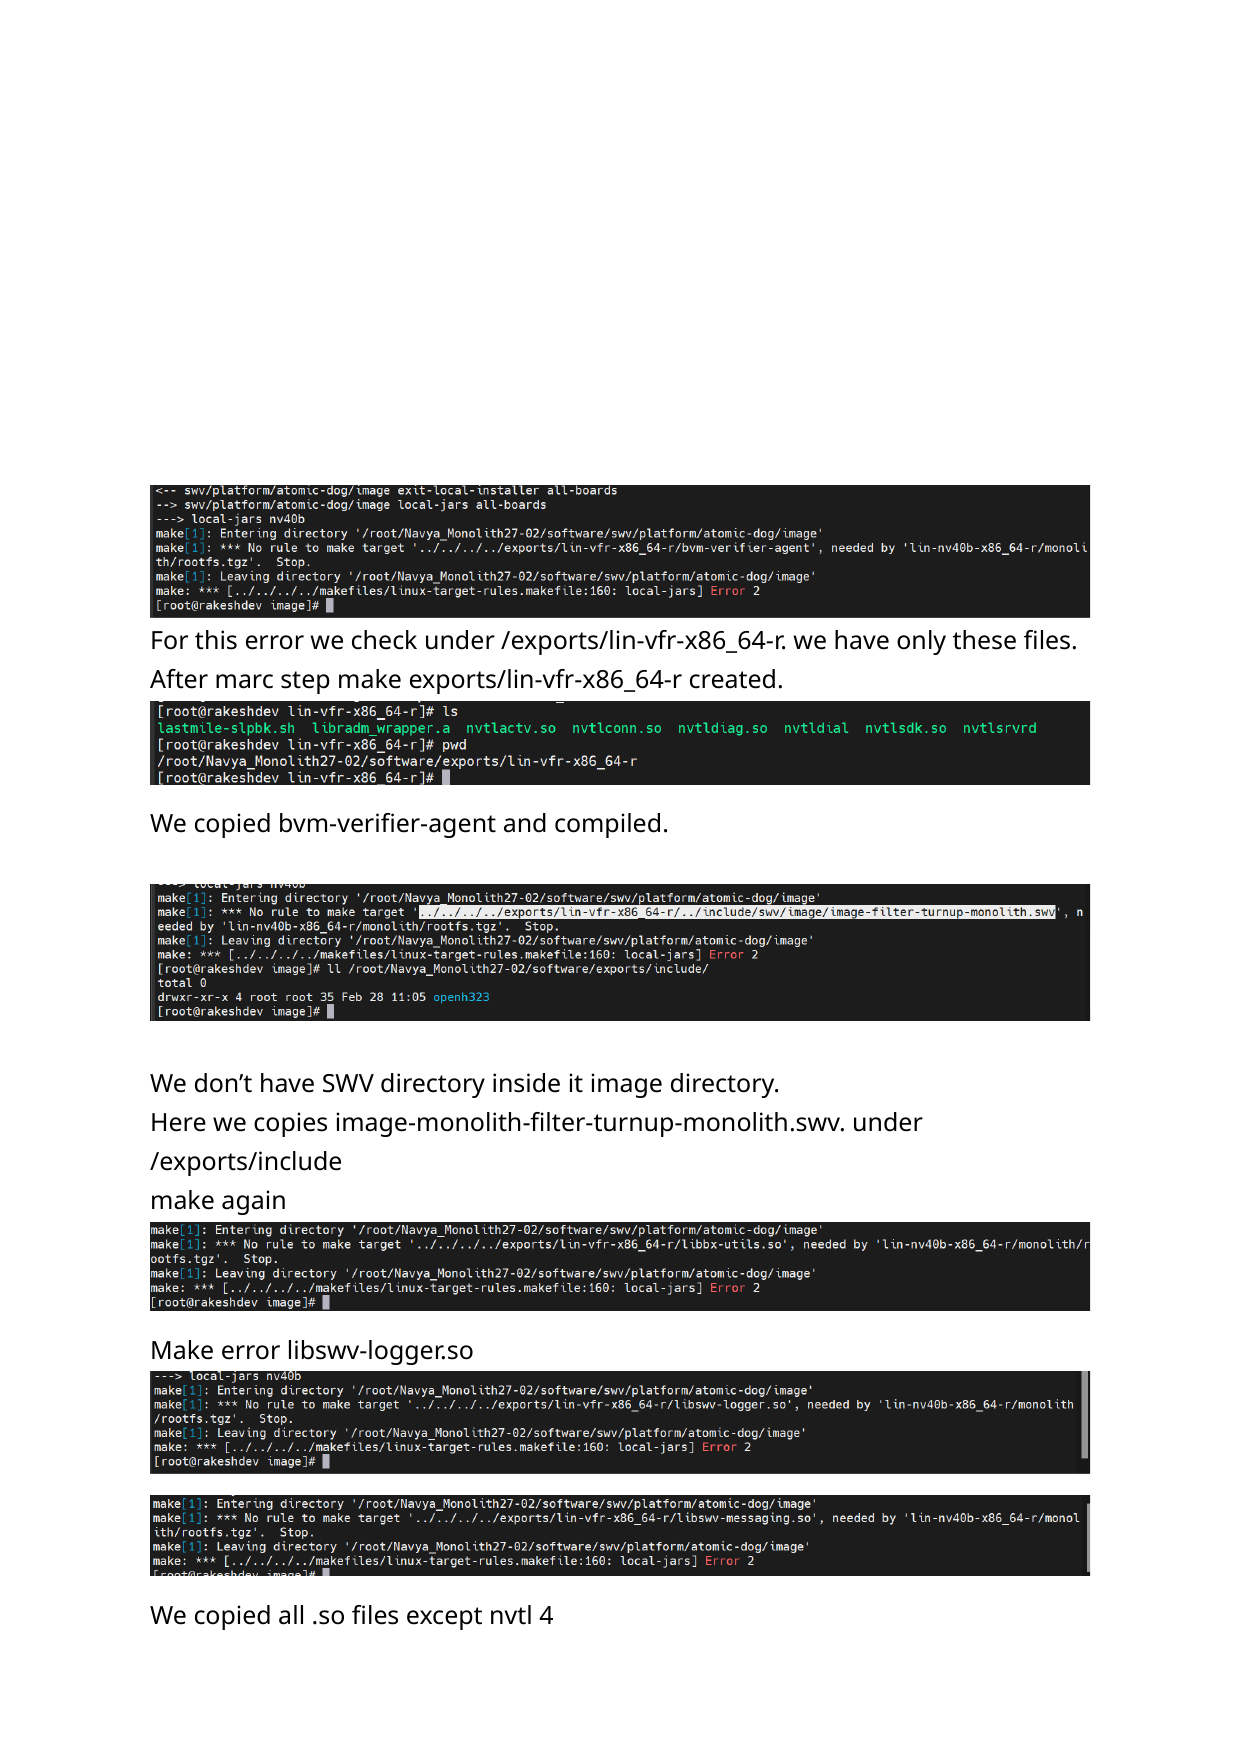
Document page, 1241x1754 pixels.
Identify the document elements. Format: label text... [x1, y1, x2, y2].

text Make error libswv-logger.so [150, 1333, 1090, 1371]
text We copied bvm-verifier-agent and compiled. [150, 806, 1090, 884]
text We copied all .so files except nvtl 4 [150, 1597, 1090, 1631]
text For this error we check under /exports/lin-vfr-x86_64-r. we have only these files. After marc step make exports/lin-vfr-x86_64-r created. [150, 618, 1090, 701]
text We don’t have SWV directory inside it image directory. Here we copies image-monolith-filter-turnup-monolith.swv. under /exports/include make again [150, 1021, 1090, 1222]
